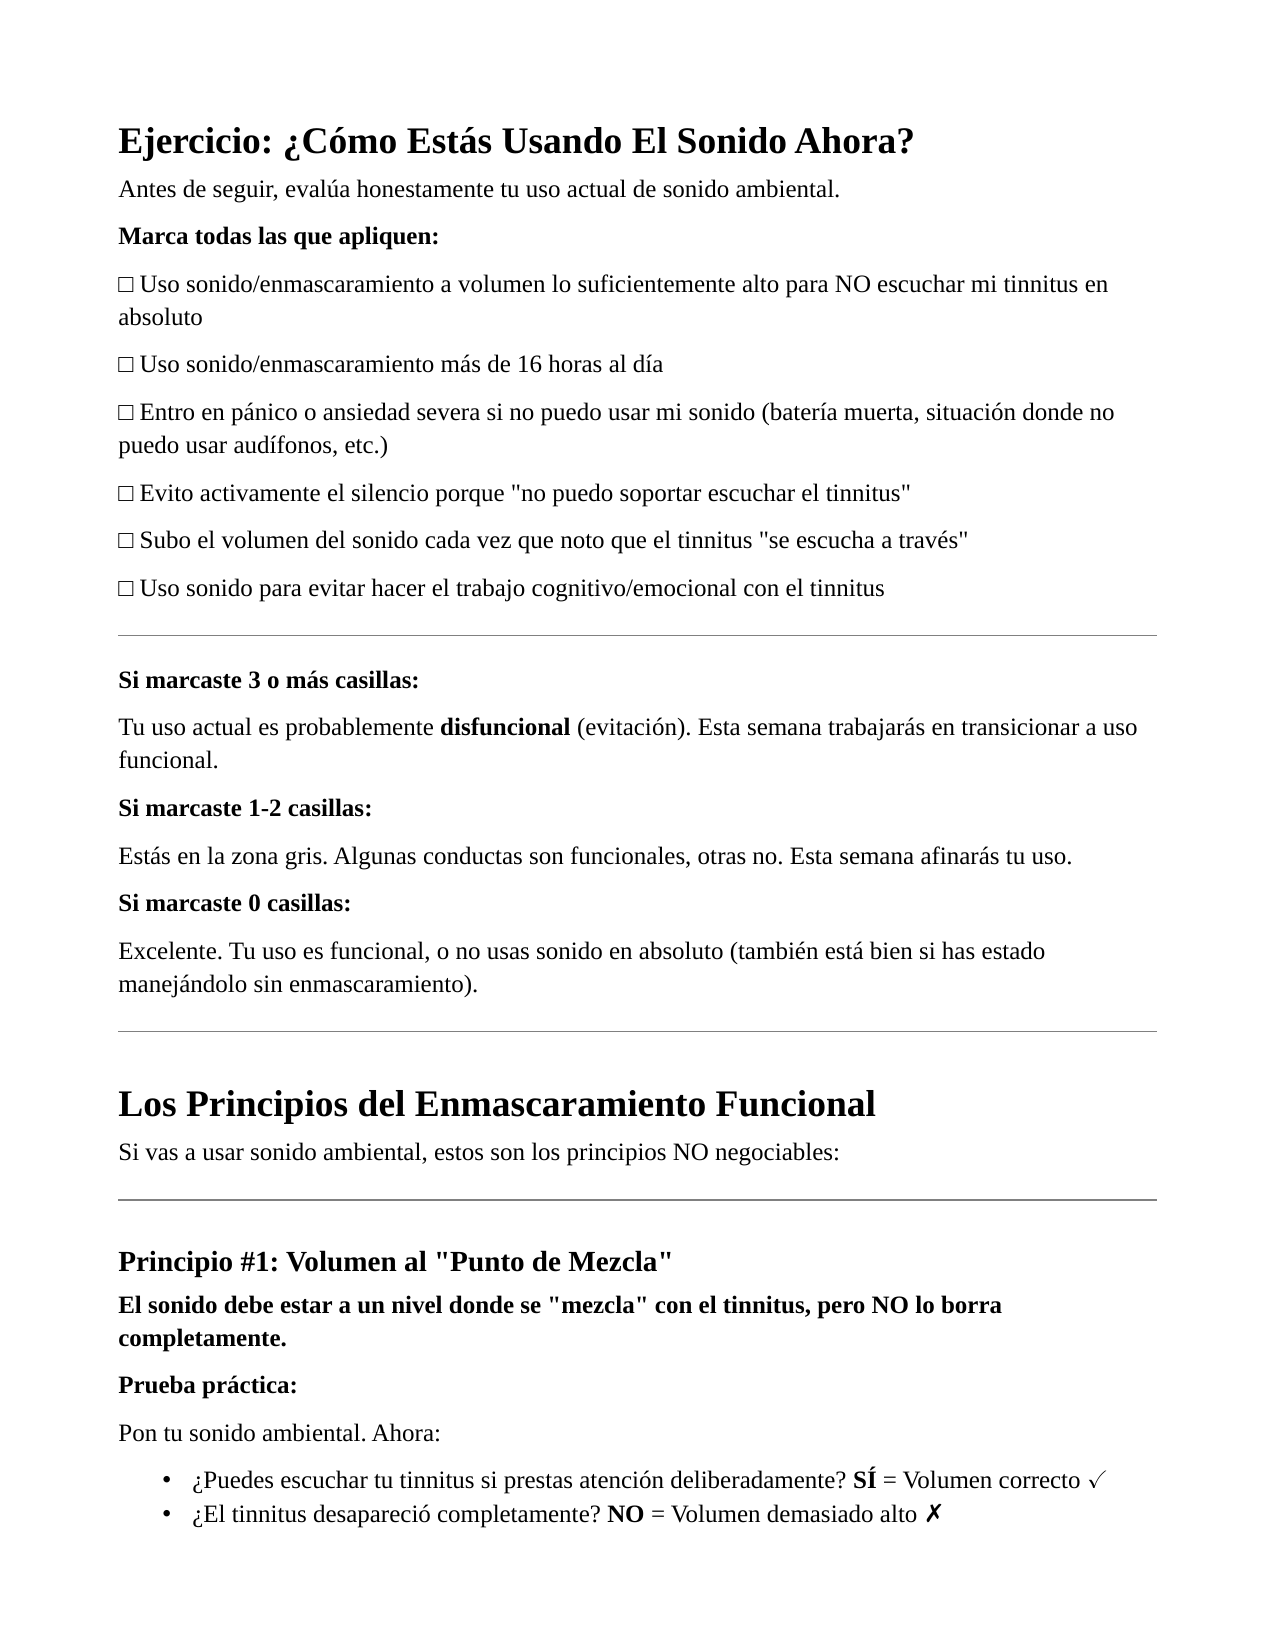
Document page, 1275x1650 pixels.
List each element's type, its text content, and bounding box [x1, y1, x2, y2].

text Marca todas las que apliquen: [118, 221, 1157, 250]
text Pon tu sonido ambiental. Ahora: [118, 1418, 1157, 1447]
text □ Uso sonido para evitar hacer el trabajo cognitivo/emocional con el tinnitus [118, 573, 1157, 602]
text □ Subo el volumen del sonido cada vez que noto que el tinnitus "se escucha a través" [118, 525, 1157, 554]
text Si marcaste 3 o más casillas: [118, 665, 1157, 694]
text □ Uso sonido/enmascaramiento a volumen lo suficientemente alto para NO escuchar mi tinnitus en absoluto [118, 269, 1157, 331]
text □ Uso sonido/enmascaramiento más de 16 horas al día [118, 349, 1157, 378]
text Si vas a usar sonido ambiental, estos son los principios NO negociables: [118, 1137, 1157, 1166]
subtitle Principio #1: Volumen al "Punto de Mezcla" [118, 1244, 1157, 1277]
subtitle Los Principios del Enmascaramiento Funcional [118, 1082, 1157, 1125]
text El sonido debe estar a un nivel donde se "mezcla" con el tinnitus, pero NO lo borra completamente. [118, 1290, 1157, 1352]
text Prueba práctica: [118, 1370, 1157, 1399]
text □ Entro en pánico o ansiedad severa si no puedo usar mi sonido (batería muerta, situación donde no puedo usar audífonos, etc.) [118, 397, 1157, 459]
list ¿Puedes escuchar tu tinnitus si prestas atención deliberadamente? SÍ = Volumen correcto ✓ [162, 1466, 1157, 1494]
text Tu uso actual es probablemente disfuncional (evitación). Esta semana trabajarás en transicionar a uso funcional. [118, 712, 1157, 774]
text Excelente. Tu uso es funcional, o no usas sonido en absoluto (también está bien si has estado manejándolo sin enmascaramiento). [118, 936, 1157, 998]
text Estás en la zona gris. Algunas conductas son funcionales, otras no. Esta semana afinarás tu uso. [118, 841, 1157, 869]
text □ Evito activamente el silencio porque "no puedo soportar escuchar el tinnitus" [118, 478, 1157, 507]
subtitle Ejercicio: ¿Cómo Estás Usando El Sonido Ahora? [118, 118, 1157, 161]
text Antes de seguir, evalúa honestamente tu uso actual de sonido ambiental. [118, 174, 1157, 202]
list ¿El tinnitus desapareció completamente? NO = Volumen demasiado alto ✗ [162, 1499, 1157, 1527]
text Si marcaste 0 casillas: [118, 888, 1157, 917]
text Si marcaste 1-2 casillas: [118, 793, 1157, 822]
